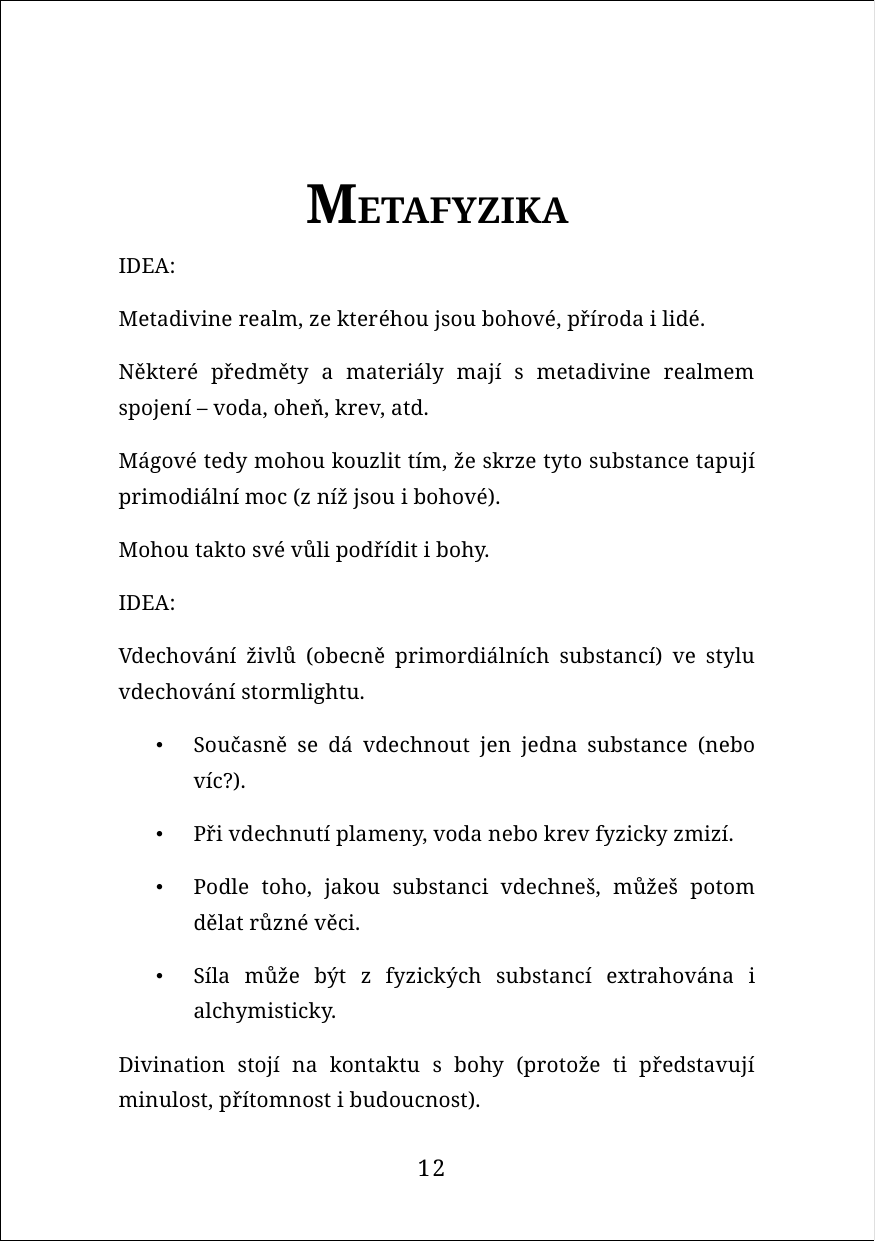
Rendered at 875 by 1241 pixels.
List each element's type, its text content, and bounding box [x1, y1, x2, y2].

subtitle Metafyzika [118, 166, 756, 239]
text IDEA: [118, 251, 756, 279]
list Podle toho, jakou substanci vdechneš, můžeš potom dělat různé věci. [156, 872, 756, 936]
text Vdechování živlů (obecně primordiálních substancí) ve stylu vdechování stormlightu. [118, 641, 756, 705]
text Mohou takto své vůli podřídit i bohy. [118, 535, 756, 563]
list Síla může být z fyzických substancí extrahována i alchymisticky. [156, 961, 756, 1025]
text Mágové tedy mohou kouzlit tím, že skrze tyto substance tapují primodiální moc (z níž jsou i bohové). [118, 446, 756, 510]
text IDEA: [118, 588, 756, 617]
list Současně se dá vdechnout jen jedna substance (nebo víc?). [156, 730, 756, 794]
text Metadivine realm, ze kteréhou jsou bohové, příroda i lidé. [118, 304, 756, 333]
text Některé předměty a materiály mají s metadivine realmem spojení – voda, oheň, krev, atd. [118, 357, 756, 421]
list Při vdechnutí plameny, voda nebo krev fyzicky zmizí. [156, 819, 756, 847]
text Divination stojí na kontaktu s bohy (protože ti představují minulost, přítomnost i budoucnost). [118, 1050, 756, 1114]
